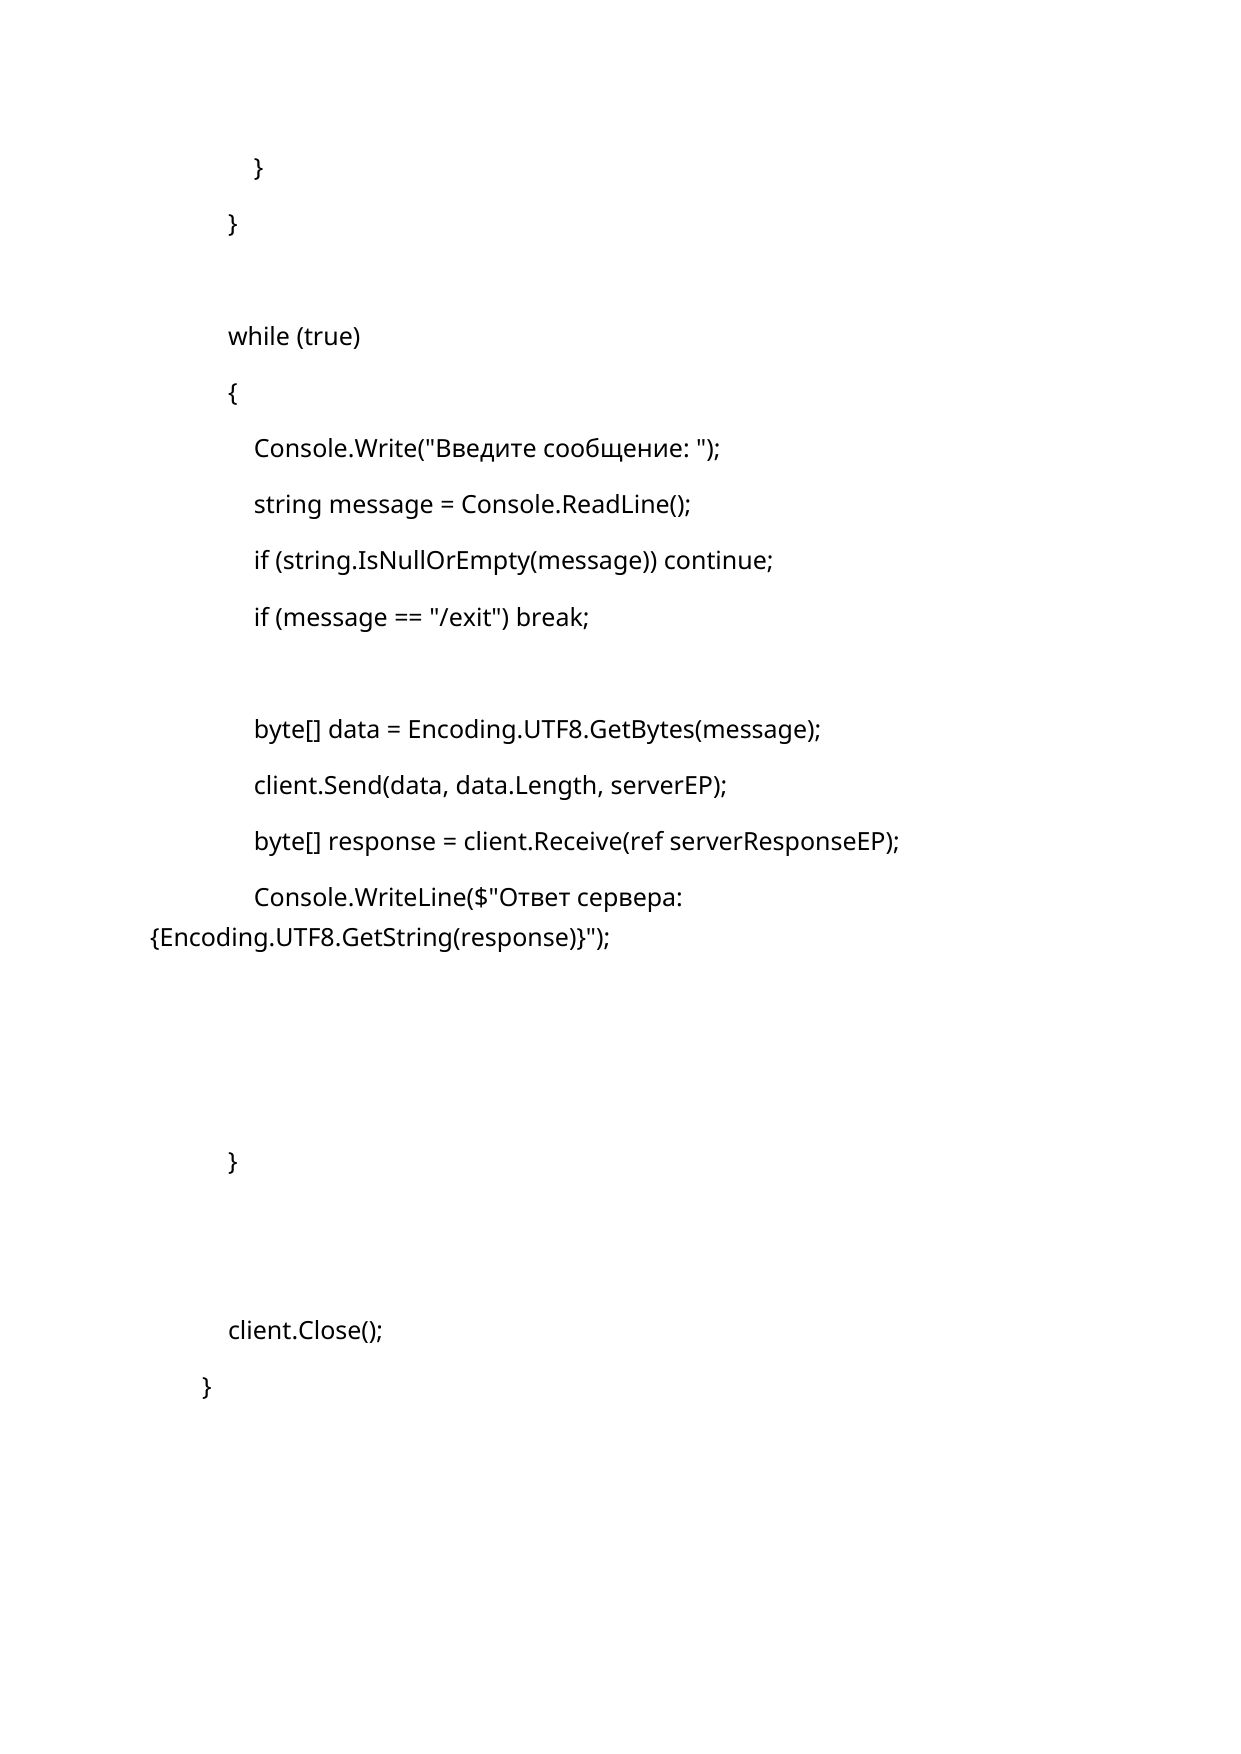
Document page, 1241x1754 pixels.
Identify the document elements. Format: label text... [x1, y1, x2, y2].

text } [150, 1368, 1090, 1403]
text } [150, 1144, 1090, 1178]
text Console.WriteLine($"Ответ сервера: {Encoding.UTF8.GetString(response)}"); [150, 880, 1090, 953]
text { [150, 374, 1090, 409]
text string message = Console.ReadLine(); [150, 487, 1090, 521]
text byte[] response = client.Receive(ref serverResponseEP); [150, 824, 1090, 858]
text if (string.IsNullOrEmpty(message)) continue; [150, 543, 1090, 577]
text if (message == "/exit") break; [150, 599, 1090, 633]
text byte[] data = Encoding.UTF8.GetBytes(message); [150, 711, 1090, 746]
text client.Send(data, data.Length, serverEP); [150, 768, 1090, 802]
text Console.Write("Введите сообщение: "); [150, 431, 1090, 465]
text } [150, 206, 1090, 240]
text } [150, 150, 1090, 184]
text client.Close(); [150, 1312, 1090, 1346]
text while (true) [150, 318, 1090, 352]
